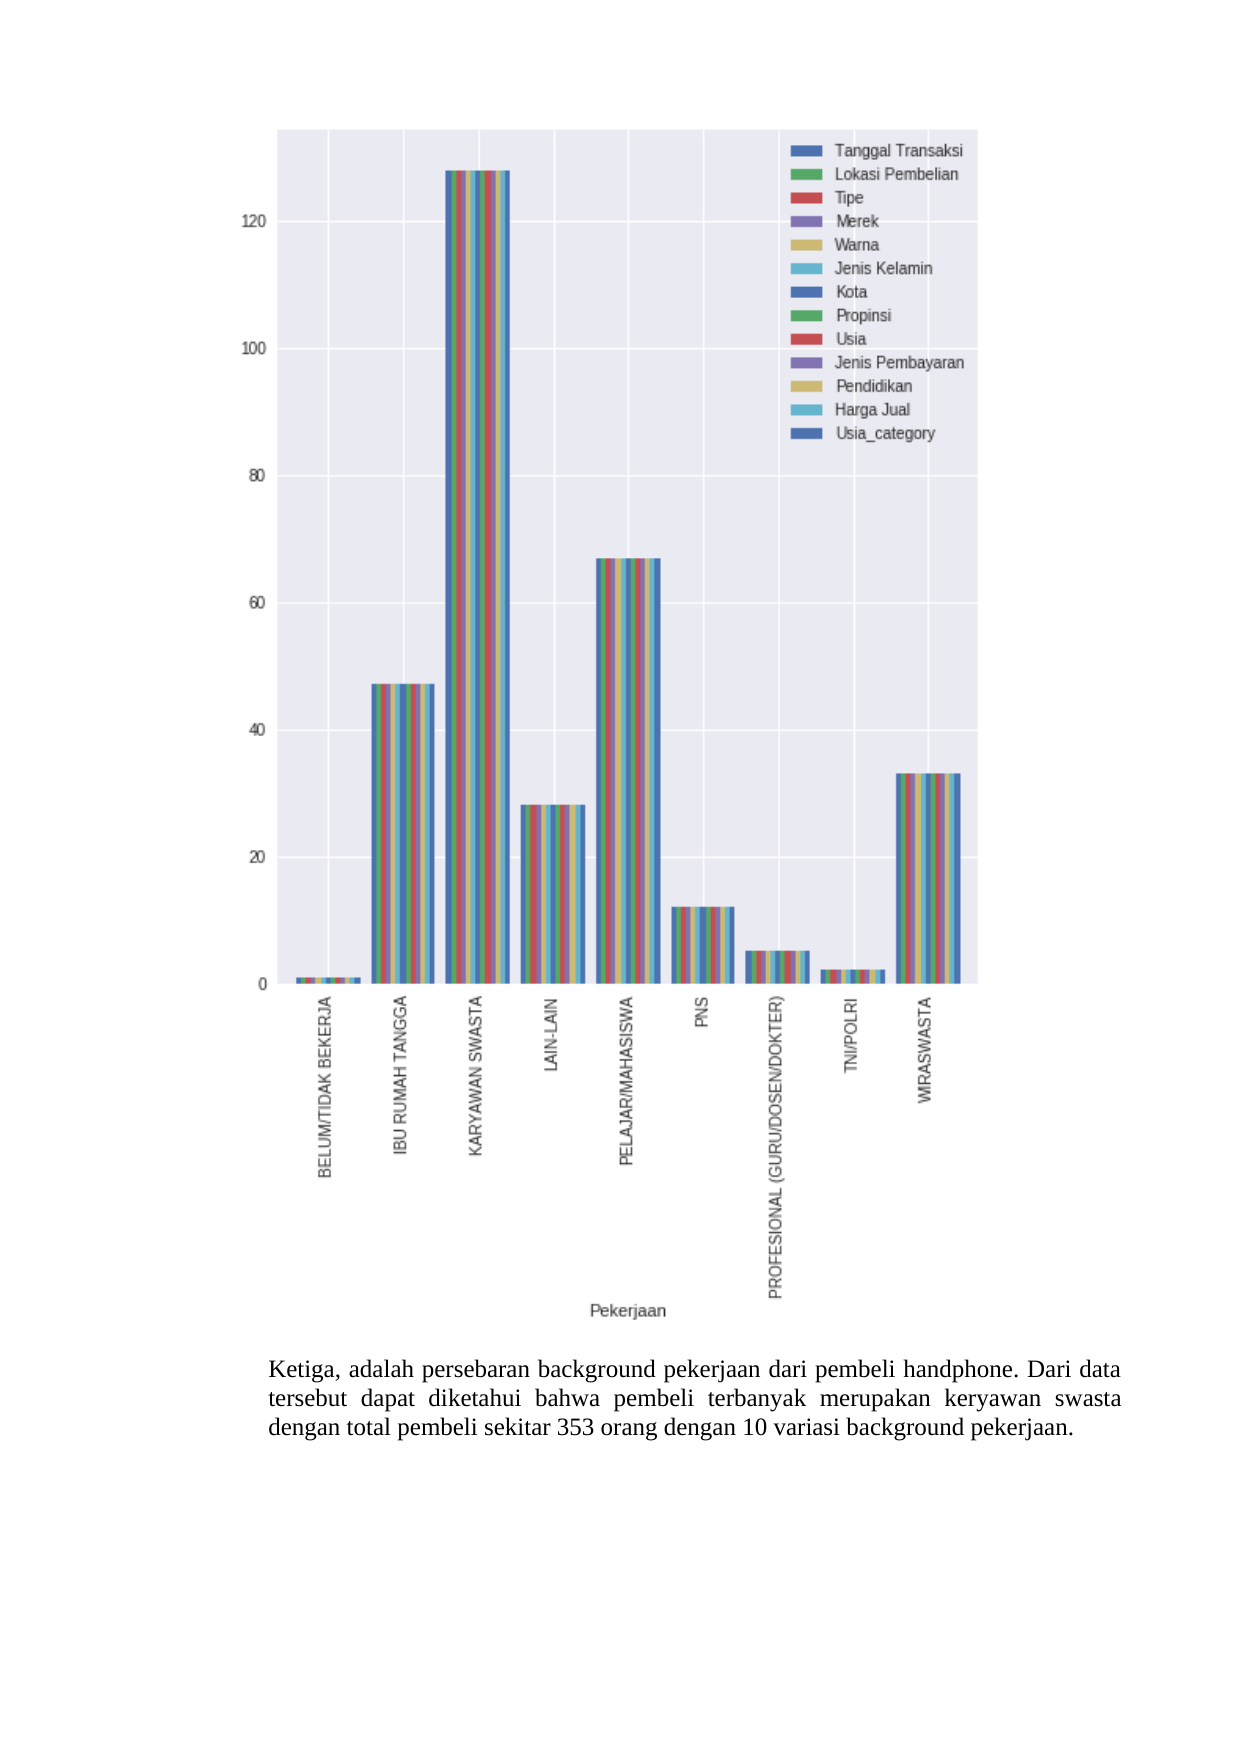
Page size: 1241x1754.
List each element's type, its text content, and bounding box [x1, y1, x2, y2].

text Ketiga, adalah persebaran background pekerjaan dari pembeli handphone. Dari data tersebut dapat diketahui bahwa pembeli terbanyak merupakan keryawan swasta dengan total pembeli sekitar 353 orang dengan 10 variasi background pekerjaan. [156, 1354, 1122, 1441]
picture [229, 119, 989, 1331]
